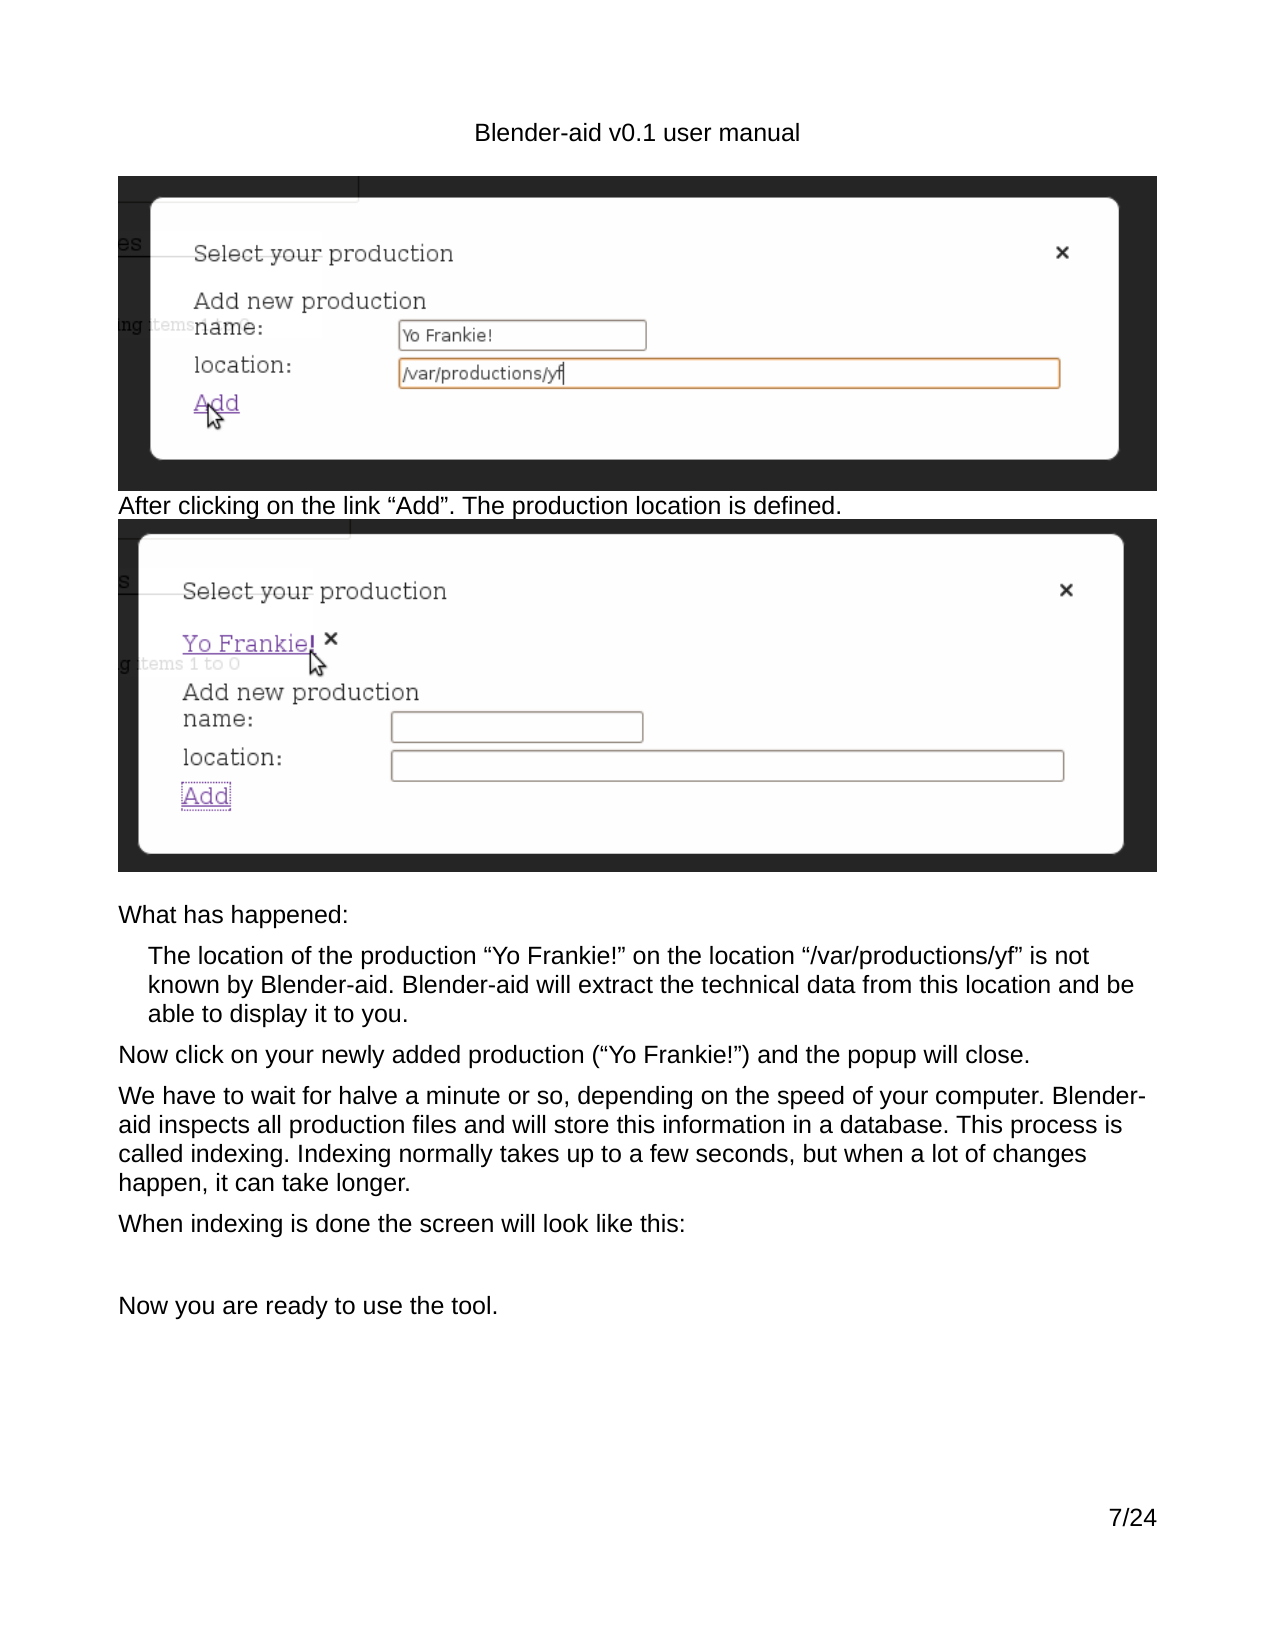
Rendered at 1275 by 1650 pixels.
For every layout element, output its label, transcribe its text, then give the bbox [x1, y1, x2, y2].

text After clicking on the link “Add”. The production location is defined. [118, 491, 1157, 519]
picture [118, 519, 1157, 872]
text Now you are ready to use the tool. [118, 1291, 1157, 1320]
text We have to wait for halve a minute or so, depending on the speed of your computer. Blender-aid inspects all production files and will store this information in a database. This process is called indexing. Indexing normally takes up to a few seconds, but when a lot of changes happen, it can take longer. [118, 1081, 1157, 1196]
text What has happened: [118, 900, 1157, 929]
text Now click on your newly added production (“Yo Frankie!”) and the popup will close. [118, 1040, 1157, 1069]
text The location of the production “Yo Frankie!” on the location “/var/productions/yf” is not known by Blender-aid. Blender-aid will extract the technical data from this location and be able to display it to you. [148, 941, 1157, 1028]
text When indexing is done the screen will look like this: [118, 1209, 1157, 1238]
picture [118, 176, 1157, 491]
